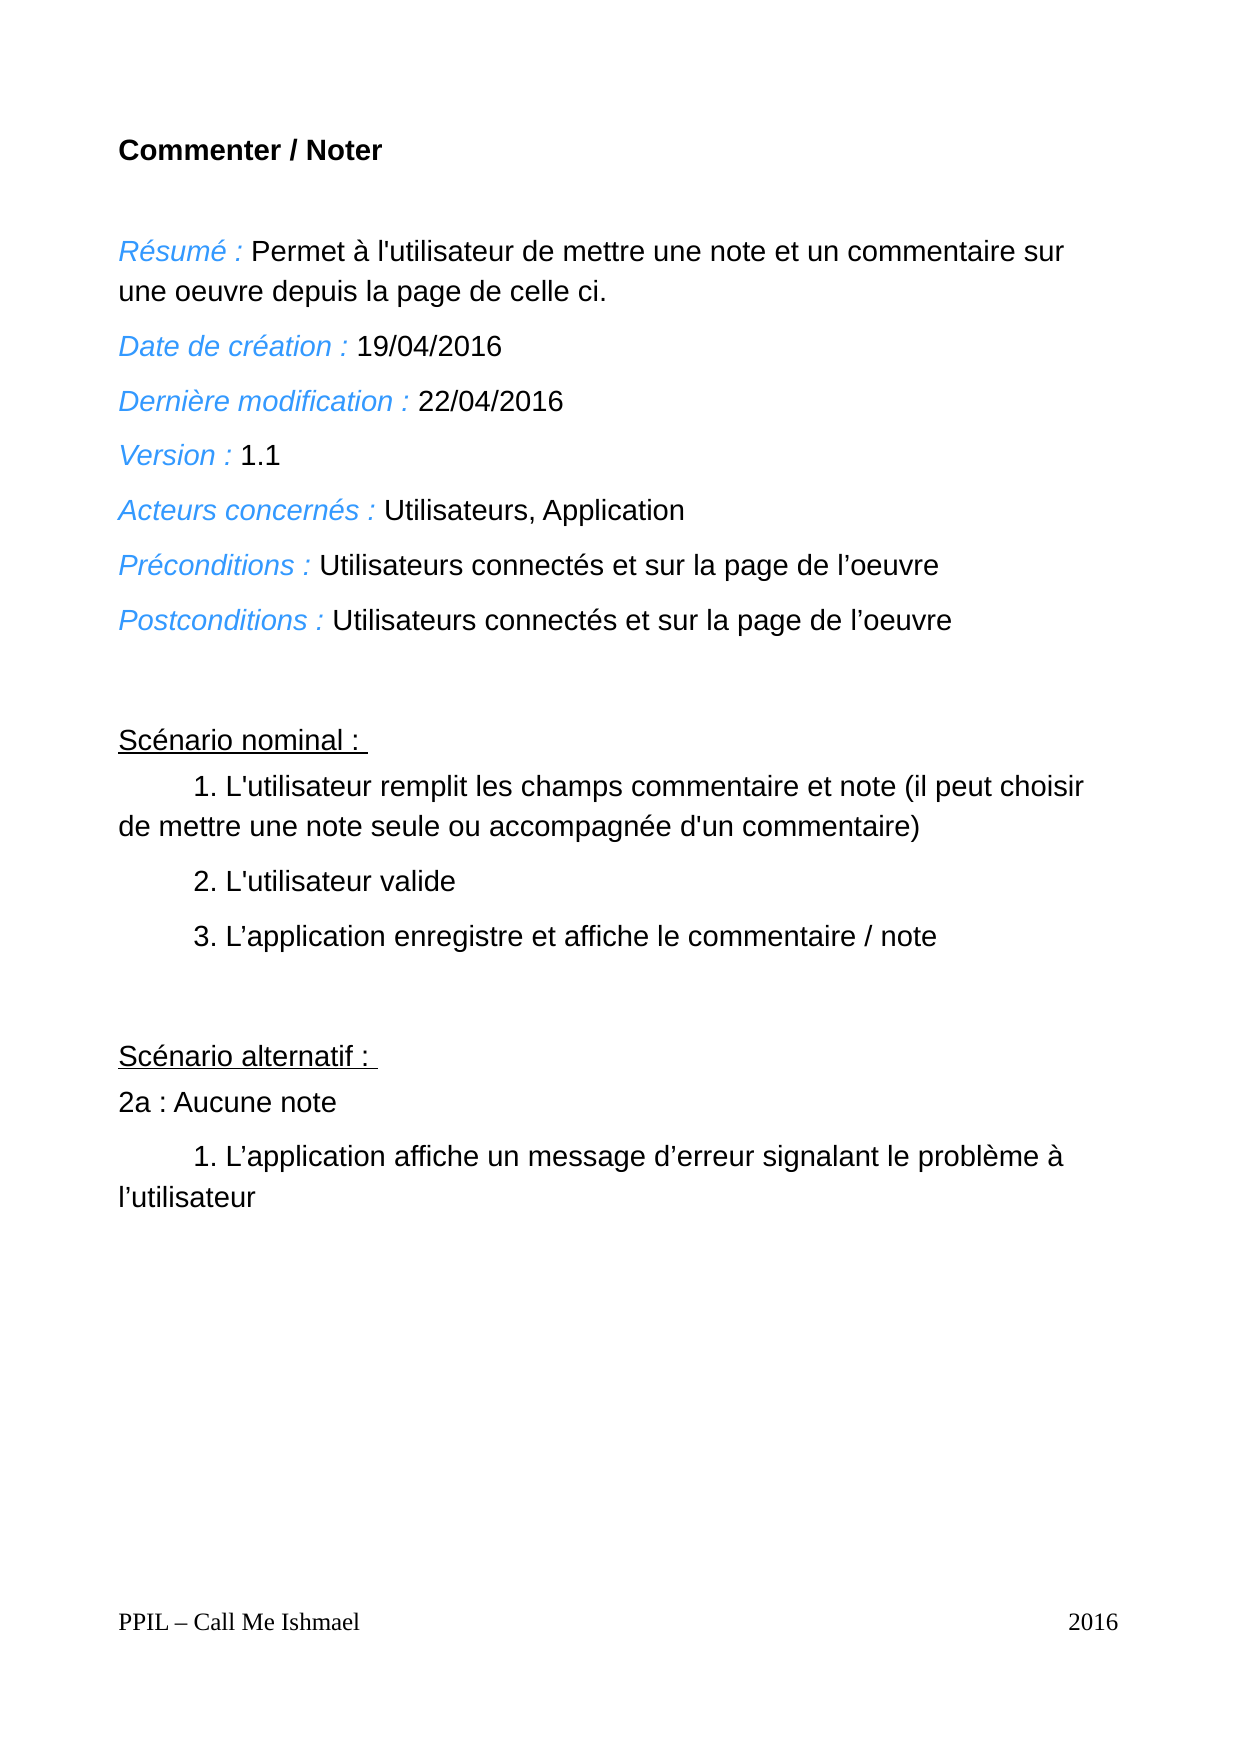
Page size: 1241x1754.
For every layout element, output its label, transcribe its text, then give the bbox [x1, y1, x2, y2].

text Préconditions : Utilisateurs connectés et sur la page de l’oeuvre [118, 548, 1122, 581]
text 1. L'utilisateur remplit les champs commentaire et note (il peut choisir de mettre une note seule ou accompagnée d'un commentaire) [118, 769, 1122, 842]
text Résumé : Permet à l'utilisateur de mettre une note et un commentaire sur une oeuvre depuis la page de celle ci. [118, 234, 1122, 307]
subtitle Scénario alternatif : [118, 1038, 1122, 1072]
text 1. L’application affiche un message d’erreur signalant le problème à l’utilisateur [118, 1139, 1122, 1213]
text Date de création : 19/04/2016 [118, 329, 1122, 362]
text Version : 1.1 [118, 438, 1122, 472]
text Dernière modification : 22/04/2016 [118, 383, 1122, 417]
text 2. L'utilisateur valide [118, 864, 1122, 897]
text 2a : Aucune note [118, 1084, 1122, 1118]
subtitle Scénario nominal : [118, 723, 1122, 756]
text 3. L’application enregistre et affiche le commentaire / note [118, 918, 1122, 952]
subtitle Commenter / Noter [118, 133, 1122, 166]
text Postconditions : Utilisateurs connectés et sur la page de l’oeuvre [118, 603, 1122, 636]
text Acteurs concernés : Utilisateurs, Application [118, 493, 1122, 527]
